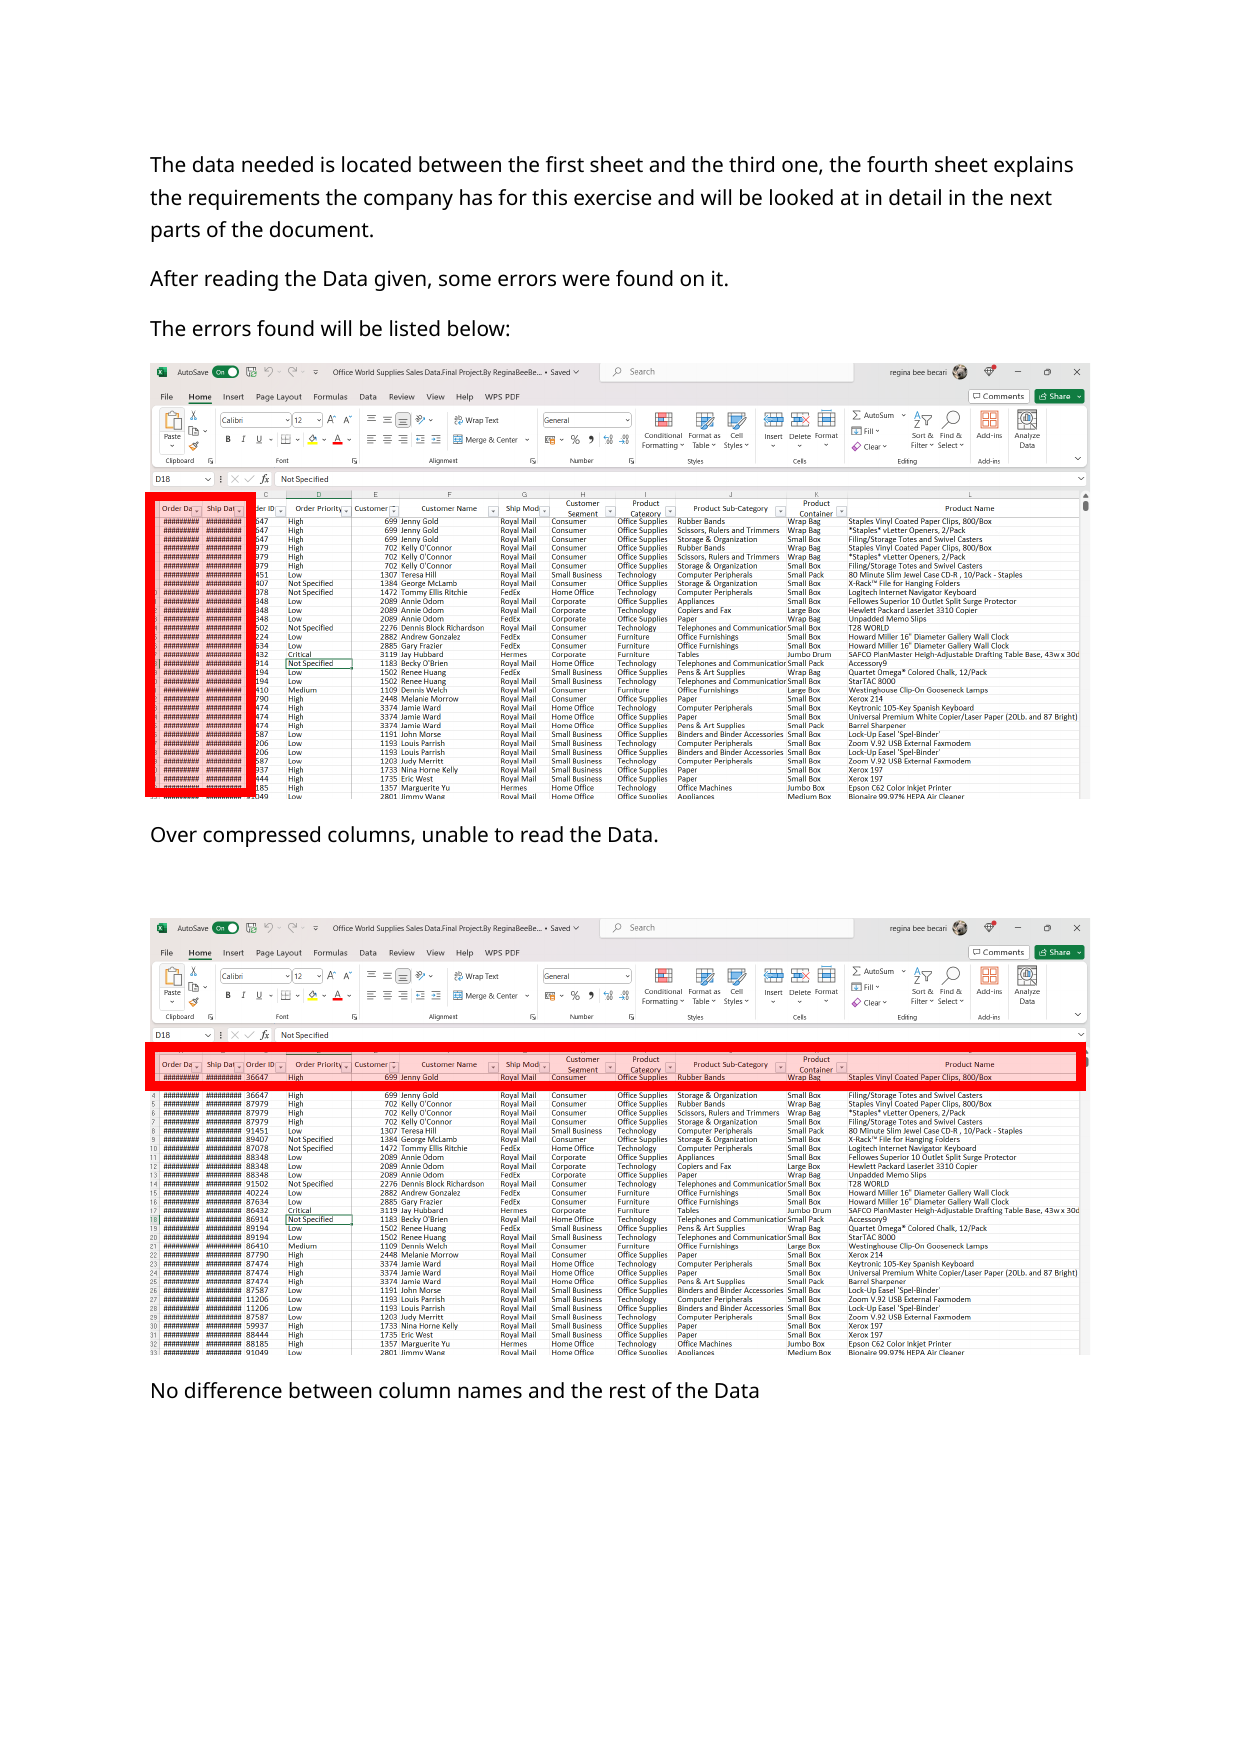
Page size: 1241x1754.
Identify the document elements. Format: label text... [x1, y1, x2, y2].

text Over compressed columns, unable to read the Data. [150, 820, 1090, 849]
text The errors found will be listed below: [150, 314, 1090, 342]
text No difference between column names and the rest of the Data [150, 1376, 1090, 1404]
text After reading the Data given, some errors were found on it. [150, 264, 1090, 293]
text The data needed is located between the first sheet and the third one, the fourth sheet explains the requirements the company has for this exercise and will be looked at in detail in the next parts of the document. [150, 150, 1090, 244]
